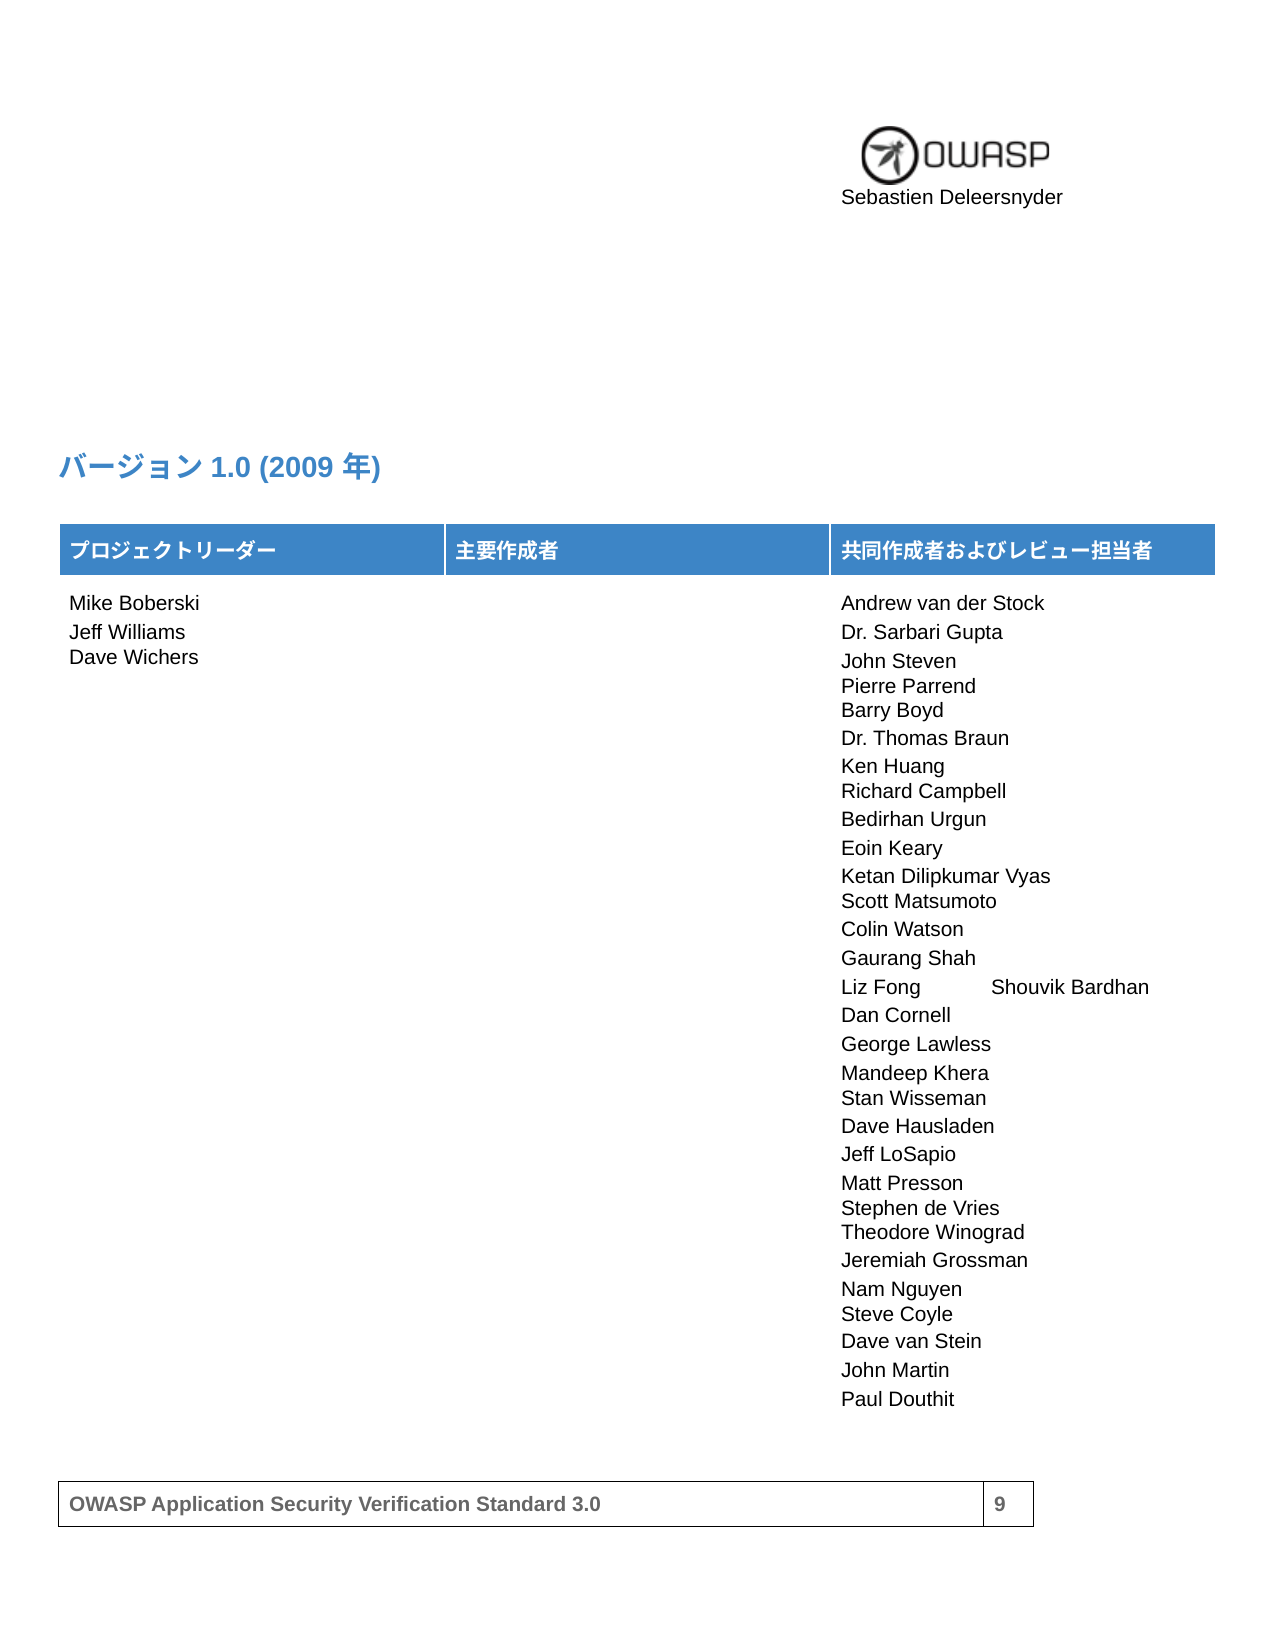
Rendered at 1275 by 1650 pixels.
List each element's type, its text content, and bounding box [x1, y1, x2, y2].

table_cell Andrew van der Stock Dr. Sarbari Gupta John Steven Pierre Parrend Barry Boyd Dr. Thomas Braun Ken Huang Richard Campbell Bedirhan Urgun Eoin Keary Ketan Dilipkumar Vyas Scott Matsumoto Colin Watson Gaurang Shah Liz Fong Shouvik Bardhan Dan Cornell George Lawless Mandeep Khera Stan Wisseman Dave Hausladen Jeff LoSapio Matt Presson Stephen de Vries Theodore Winograd Jeremiah Grossman Nam Nguyen Steve Coyle Dave van Stein John Martin Paul Douthit [831, 577, 1215, 1422]
picture [861, 126, 1050, 185]
table_cell [60, 152, 444, 219]
table_cell Mike Boberski Jeff Williams Dave Wichers [60, 577, 444, 1422]
table_header 共同作成者およびレビュー担当者 [831, 524, 1215, 575]
table_cell [446, 152, 829, 219]
subtitle バージョン 1.0 (2009 年) [58, 444, 1216, 486]
table_header プロジェクトリーダー [60, 524, 444, 575]
table_header 主要作成者 [446, 524, 829, 575]
table_cell Sebastien Deleersnyder [831, 152, 1215, 219]
table_cell [446, 577, 829, 1422]
